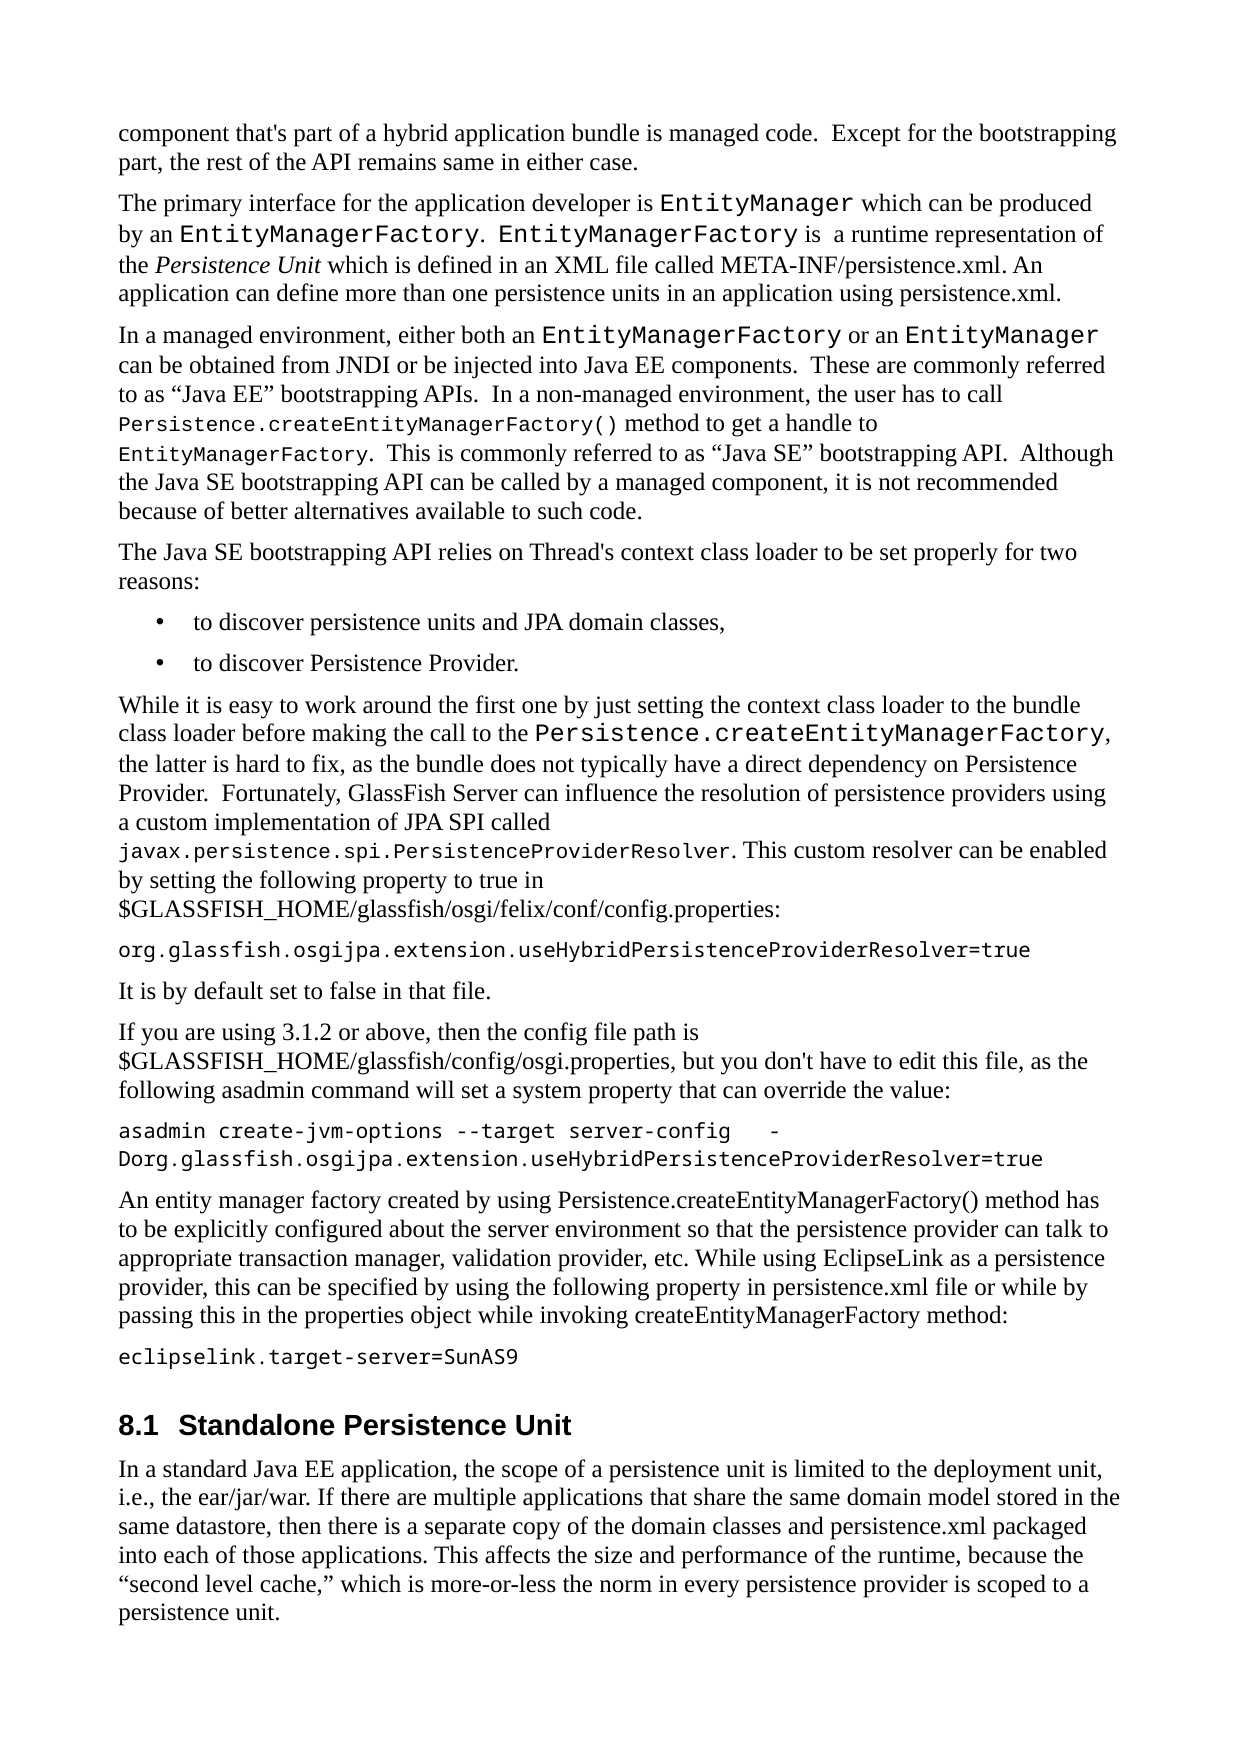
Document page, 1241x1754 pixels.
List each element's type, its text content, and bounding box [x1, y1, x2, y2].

list to discover Persistence Provider. [156, 648, 1122, 677]
text An entity manager factory created by using Persistence.createEntityManagerFactory() method has to be explicitly configured about the server environment so that the persistence provider can talk to appropriate transaction manager, validation provider, etc. While using EclipseLink as a persistence provider, this can be specified by using the following property in persistence.xml file or while by passing this in the properties object while invoking createEntityManagerFactory method: [118, 1186, 1122, 1329]
text In a standard Java EE application, the scope of a persistence unit is limited to the deployment unit, i.e., the ear/jar/war. If there are multiple applications that share the same domain model stored in the same datastore, then there is a separate copy of the domain classes and persistence.xml packaged into each of those applications. This affects the size and performance of the runtime, because the “second level cache,” which is more-or-less the norm in every persistence provider is scoped to a persistence unit. [118, 1454, 1122, 1626]
list to discover persistence units and JPA domain classes, [156, 607, 1122, 636]
text If you are using 3.1.2 or above, then the config file path is $GLASSFISH_HOME/glassfish/config/osgi.properties, but you don't have to edit this file, as the following asadmin command will set a system property that can override the value: [118, 1017, 1122, 1104]
text eclipselink.target-server=SunAS9 [118, 1342, 1122, 1370]
text asadmin create-jvm-options --target server-config -Dorg.glassfish.osgijpa.extension.useHybridPersistenceProviderResolver=true [118, 1116, 1122, 1173]
text component that's part of a hybrid application bundle is managed code. Except for the bootstrapping part, the rest of the API remains same in either case. [118, 118, 1122, 176]
text It is by default set to false in that file. [118, 976, 1122, 1005]
subtitle Standalone Persistence Unit [118, 1408, 1122, 1441]
text The Java SE bootstrapping API relies on Thread's context class loader to be set properly for two reasons: [118, 537, 1122, 595]
text In a managed environment, either both an EntityManagerFactory or an EntityManager can be obtained from JNDI or be injected into Java EE components. These are commonly referred to as “Java EE” bootstrapping APIs. In a non-managed environment, the user has to call Persistence.createEntityManagerFactory() method to get a handle to EntityManagerFactory. This is commonly referred to as “Java SE” bootstrapping API. Although the Java SE bootstrapping API can be called by a managed component, it is not recommended because of better alternatives available to such code. [118, 320, 1122, 525]
text While it is easy to work around the first one by just setting the context class loader to the bundle class loader before making the call to the Persistence.createEntityManagerFactory, the latter is hard to fix, as the bundle does not typically have a direct dependency on Persistence Provider. Fortunately, GlassFish Server can influence the resolution of persistence providers using a custom implementation of JPA SPI called javax.persistence.spi.PersistenceProviderResolver. This custom resolver can be enabled by setting the following property to true in $GLASSFISH_HOME/glassfish/osgi/felix/conf/config.properties: [118, 690, 1122, 923]
text org.glassfish.osgijpa.extension.useHybridPersistenceProviderResolver=true [118, 935, 1122, 964]
text The primary interface for the application developer is EntityManager which can be produced by an EntityManagerFactory. EntityManagerFactory is a runtime representation of the Persistence Unit which is defined in an XML file called META-INF/persistence.xml. An application can define more than one persistence units in an application using persistence.xml. [118, 188, 1122, 307]
